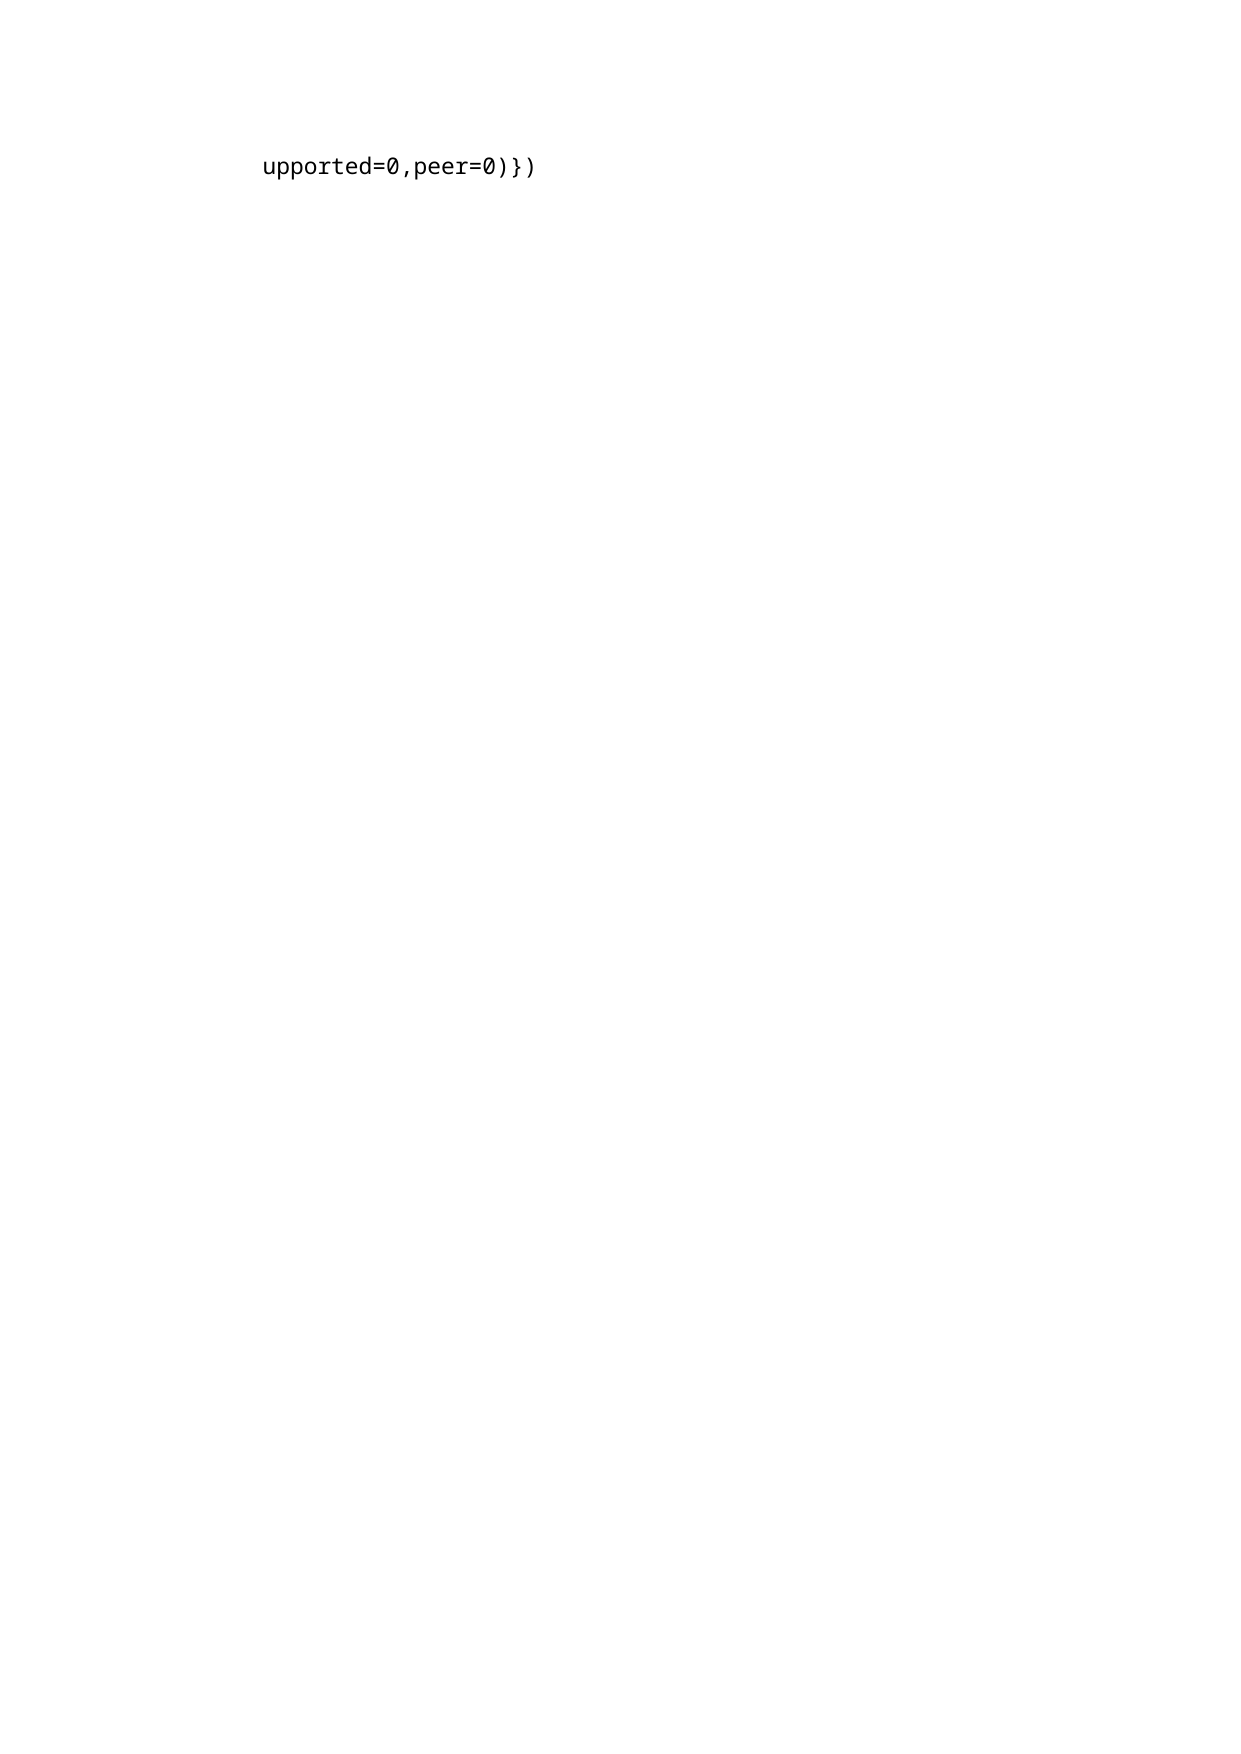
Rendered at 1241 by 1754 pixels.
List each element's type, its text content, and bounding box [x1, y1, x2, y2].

list upported=0,peer=0)}) [262, 150, 1053, 215]
